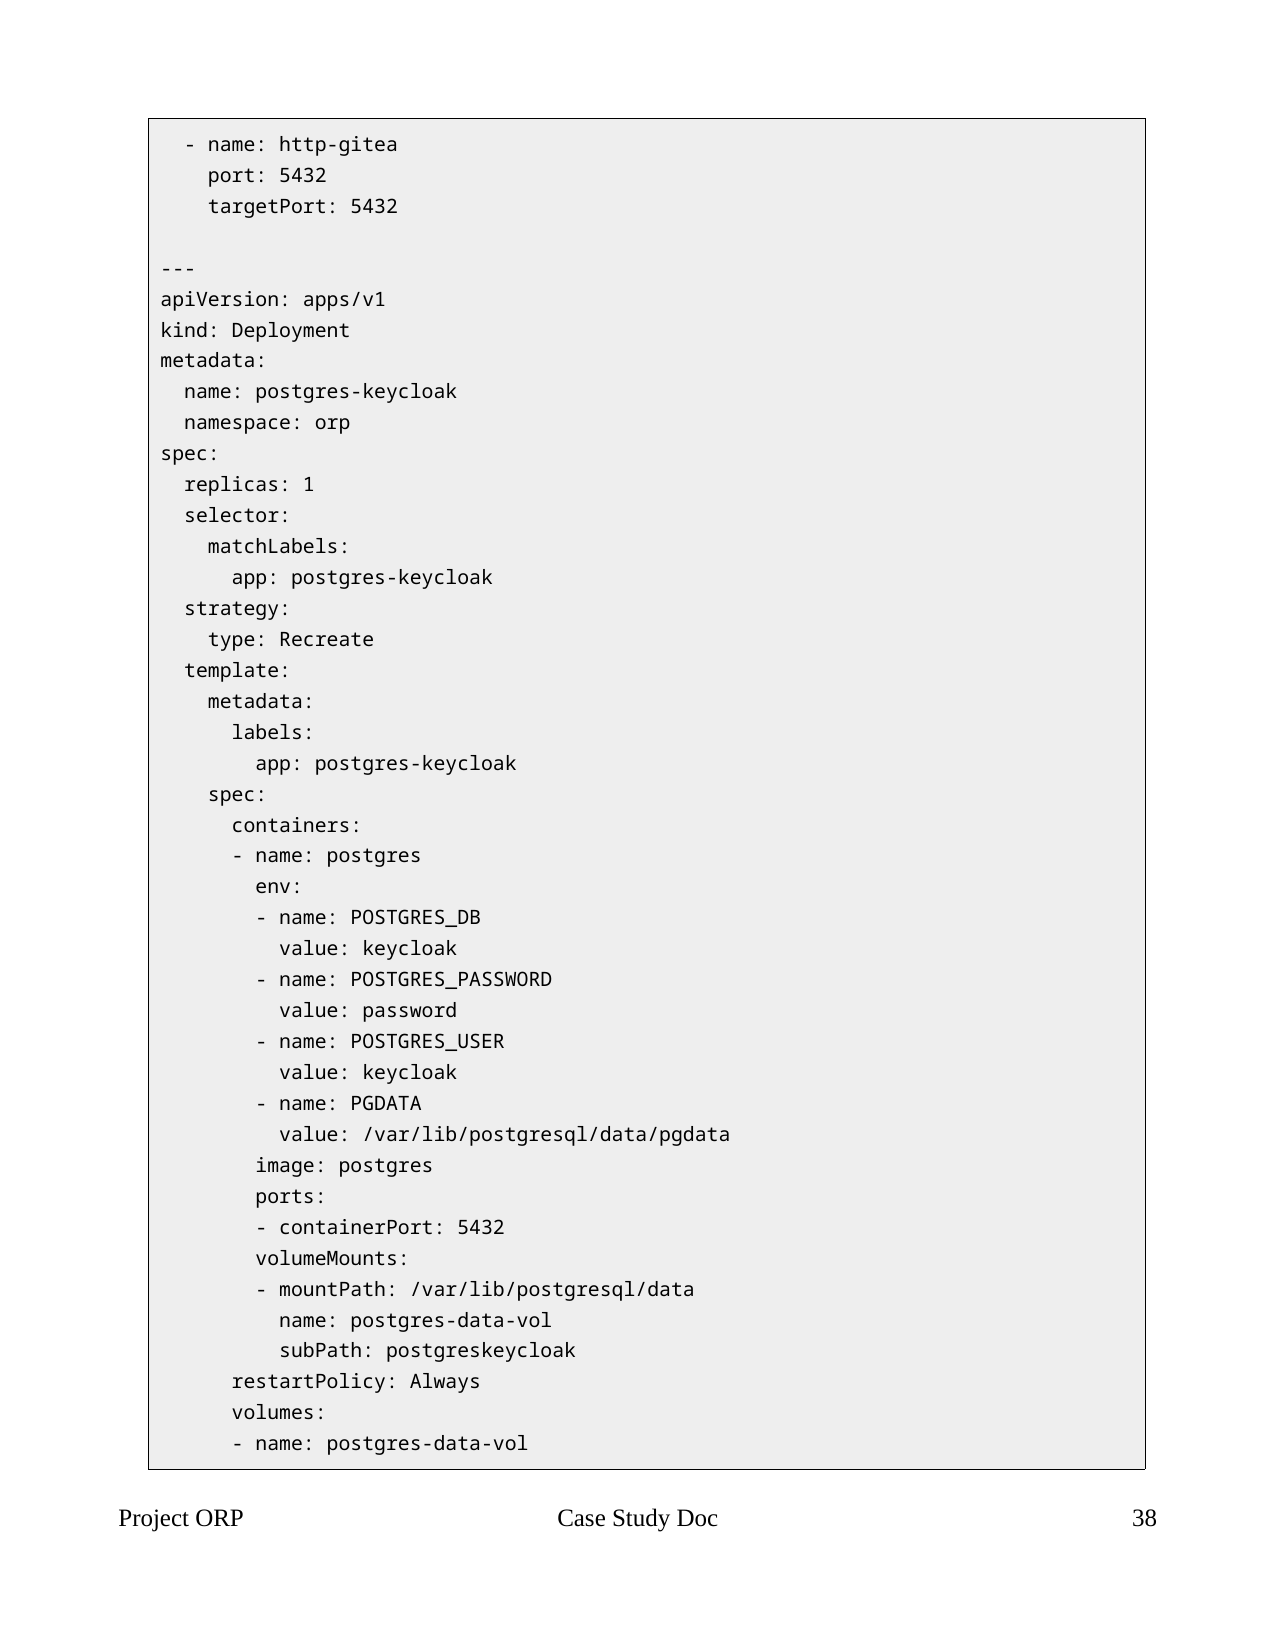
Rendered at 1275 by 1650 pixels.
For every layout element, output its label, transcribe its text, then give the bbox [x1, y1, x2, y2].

text ports: [149, 1170, 1145, 1201]
text - name: http-gitea [149, 119, 1145, 149]
text selector: [149, 489, 1145, 520]
text - name: POSTGRES_PASSWORD [149, 953, 1145, 984]
text value: /var/lib/postgresql/data/pgdata [149, 1108, 1145, 1139]
text - name: POSTGRES_USER [149, 1015, 1145, 1046]
text name: postgres-data-vol [149, 1294, 1145, 1325]
text matchLabels: [149, 520, 1145, 551]
text value: keycloak [149, 1046, 1145, 1077]
text volumes: [149, 1387, 1145, 1417]
text type: Recreate [149, 613, 1145, 644]
text - name: postgres-data-vol [149, 1417, 1145, 1469]
text image: postgres [149, 1139, 1145, 1170]
text --- [149, 242, 1145, 273]
text kind: Deployment [149, 304, 1145, 335]
text name: postgres-keycloak [149, 366, 1145, 397]
text app: postgres-keycloak [149, 737, 1145, 768]
text apiVersion: apps/v1 [149, 273, 1145, 304]
text template: [149, 644, 1145, 675]
text namespace: orp [149, 397, 1145, 427]
text containers: [149, 799, 1145, 830]
text spec: [149, 427, 1145, 458]
text value: password [149, 984, 1145, 1015]
text replicas: 1 [149, 458, 1145, 489]
text - containerPort: 5432 [149, 1201, 1145, 1232]
text app: postgres-keycloak [149, 551, 1145, 582]
text subPath: postgreskeycloak [149, 1325, 1145, 1356]
text metadata: [149, 335, 1145, 366]
text labels: [149, 706, 1145, 737]
text volumeMounts: [149, 1232, 1145, 1263]
text - name: PGDATA [149, 1077, 1145, 1108]
text spec: [149, 768, 1145, 799]
text restartPolicy: Always [149, 1356, 1145, 1387]
text value: keycloak [149, 922, 1145, 953]
text metadata: [149, 675, 1145, 706]
text - mountPath: /var/lib/postgresql/data [149, 1263, 1145, 1294]
text port: 5432 [149, 149, 1145, 180]
text env: [149, 861, 1145, 892]
text - name: postgres [149, 830, 1145, 861]
text - name: POSTGRES_DB [149, 892, 1145, 922]
text targetPort: 5432 [149, 180, 1145, 211]
text strategy: [149, 582, 1145, 613]
